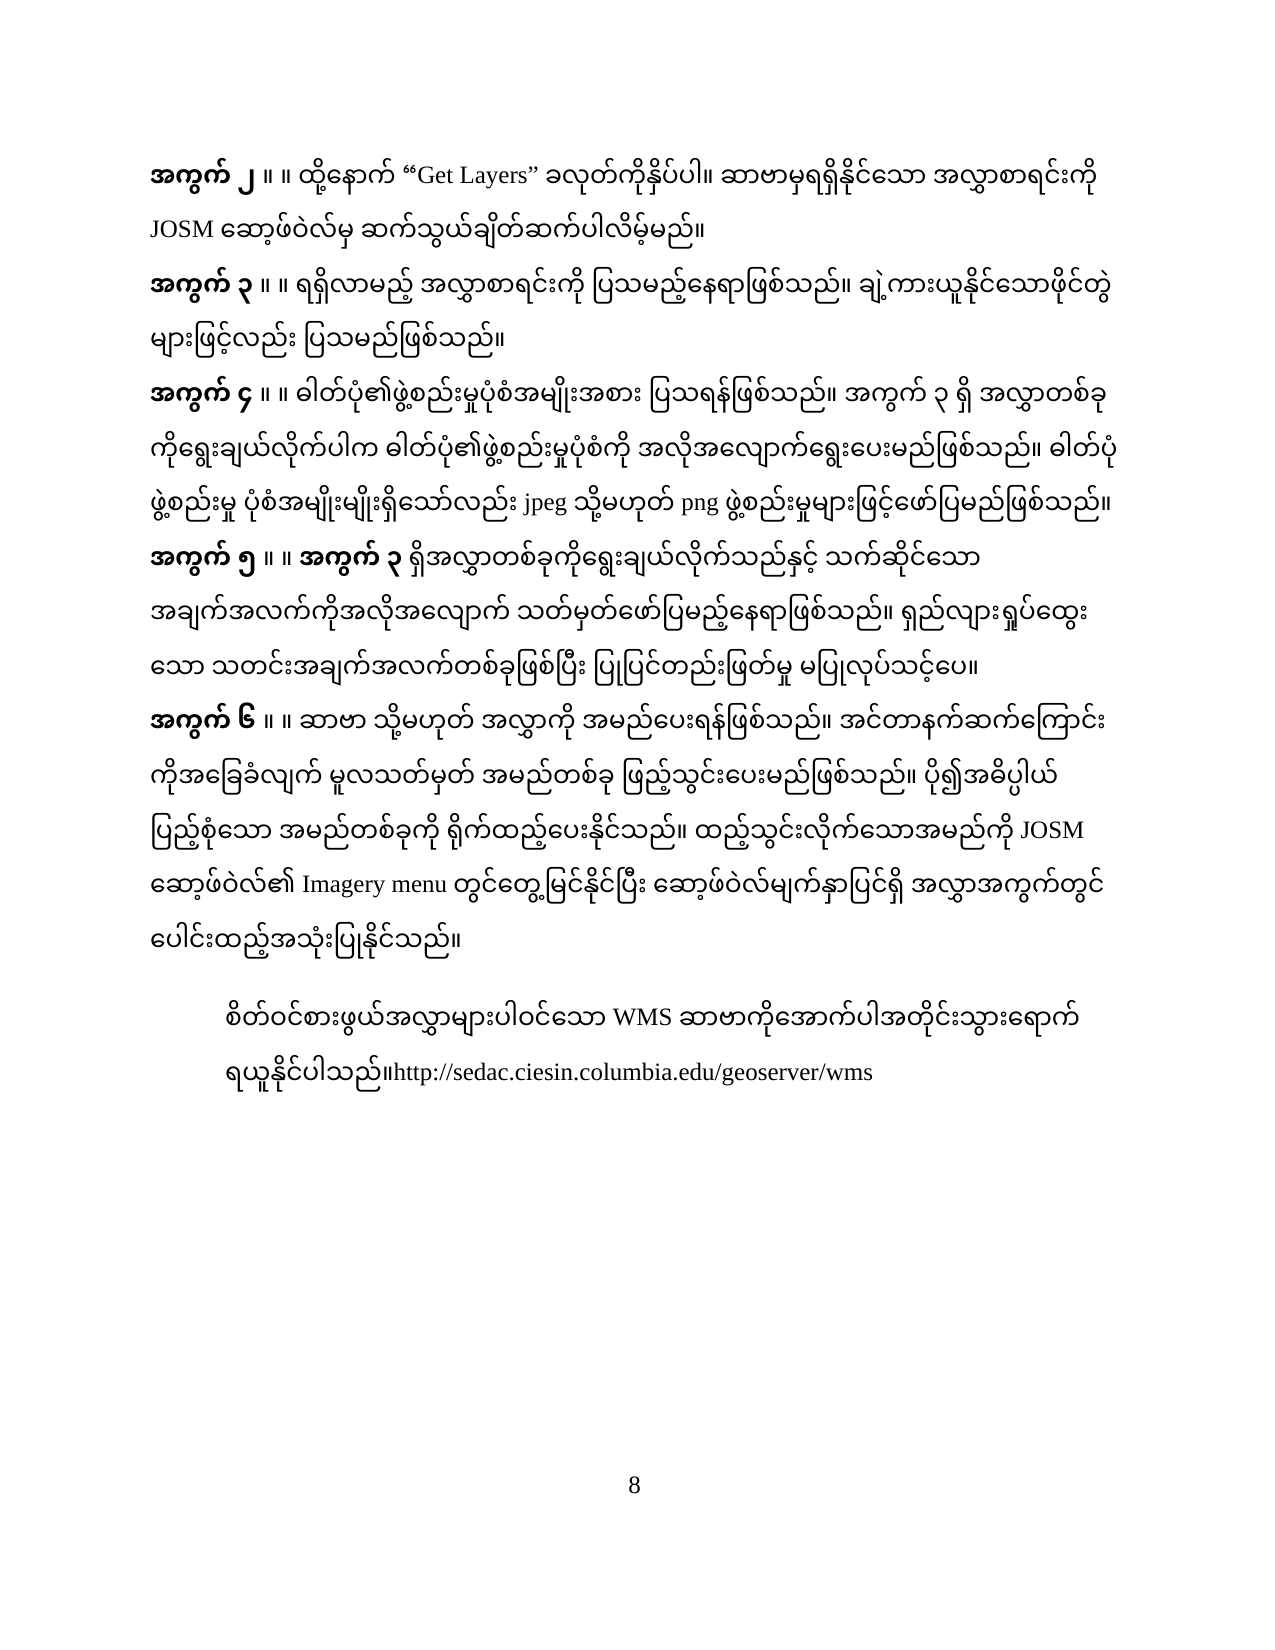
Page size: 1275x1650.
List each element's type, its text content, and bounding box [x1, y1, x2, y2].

text အကွက် ၂ ။ ။ ထို့နောက် “Get Layers” ခလုတ်ကိုနှိပ်ပါ။ ဆာဗာမှရရှိနိုင်သော အလွှာစာရင်းကို JOSM ဆော့ဖ်ဝဲလ်မှ ဆက်သွယ်ချိတ်ဆက်ပါလိမ့်မည်။ အကွက် ၃ ။ ။ ရရှိလာမည့် အလွှာစာရင်းကို ပြသမည့်နေရာဖြစ်သည်။ ချဲ့ကားယူနိုင်သောဖိုင်တွဲများဖြင့်လည်း ပြသမည်ဖြစ်သည်။ အကွက် ၄ ။ ။ ဓါတ်ပုံ၏ဖွဲ့စည်းမှုပုံစံအမျိုးအစား ပြသရန်ဖြစ်သည်။ အကွက် ၃ ရှိ အလွှာတစ်ခုကိုရွေးချယ်လိုက်ပါက ဓါတ်ပုံ၏ဖွဲ့စည်းမှုပုံစံကို အလိုအလျောက်ရွေးပေးမည်ဖြစ်သည်။ ဓါတ်ပုံဖွဲ့စည်းမှု ပုံစံအမျိုးမျိုးရှိသော်လည်း jpeg သို့မဟုတ် png ဖွဲ့စည်းမှုများဖြင့်ဖော်ပြမည်ဖြစ်သည်။ အကွက် ၅ ။ ။ အကွက် ၃ ရှိအလွှာတစ်ခုကိုရွေးချယ်လိုက်သည်နှင့် သက်ဆိုင်သော အချက်အလက်ကိုအလိုအလျောက် သတ်မှတ်ဖော်ပြမည့်နေရာဖြစ်သည်။ ရှည်လျားရှုပ်ထွေးသော သတင်းအချက်အလက်တစ်ခုဖြစ်ပြီး ပြုပြင်တည်းဖြတ်မှု မပြုလုပ်သင့်ပေ။ အကွက် ၆ ။ ။ ဆာဗာ သို့မဟုတ် အလွှာကို အမည်ပေးရန်ဖြစ်သည်။ အင်တာနက်ဆက်ကြောင်းကိုအခြေခံလျက် မူလသတ်မှတ် အမည်တစ်ခု ဖြည့်သွင်းပေးမည်ဖြစ်သည်။ ပို၍အဓိပ္ပါယ်ပြည့်စုံသော အမည်တစ်ခုကို ရိုက်ထည့်ပေးနိုင်သည်။ ထည့်သွင်းလိုက်သောအမည်ကို JOSM ဆော့ဖ်ဝဲလ်၏ Imagery menu တွင်တွေ့မြင်နိုင်ပြီး ဆော့ဖ်ဝဲလ်မျက်နှာပြင်ရှိ အလွှာအကွက်တွင် ပေါင်းထည့်အသုံးပြုနိုင်သည်။ [150, 150, 1125, 969]
text စိတ်ဝင်စားဖွယ်အလွှာများပါဝင်သော WMS ဆာဗာကိုအောက်ပါအတိုင်းသွားရောက်ရယူနိုင်ပါသည်။http://sedac.ciesin.columbia.edu/geoserver/wms [225, 993, 1125, 1102]
